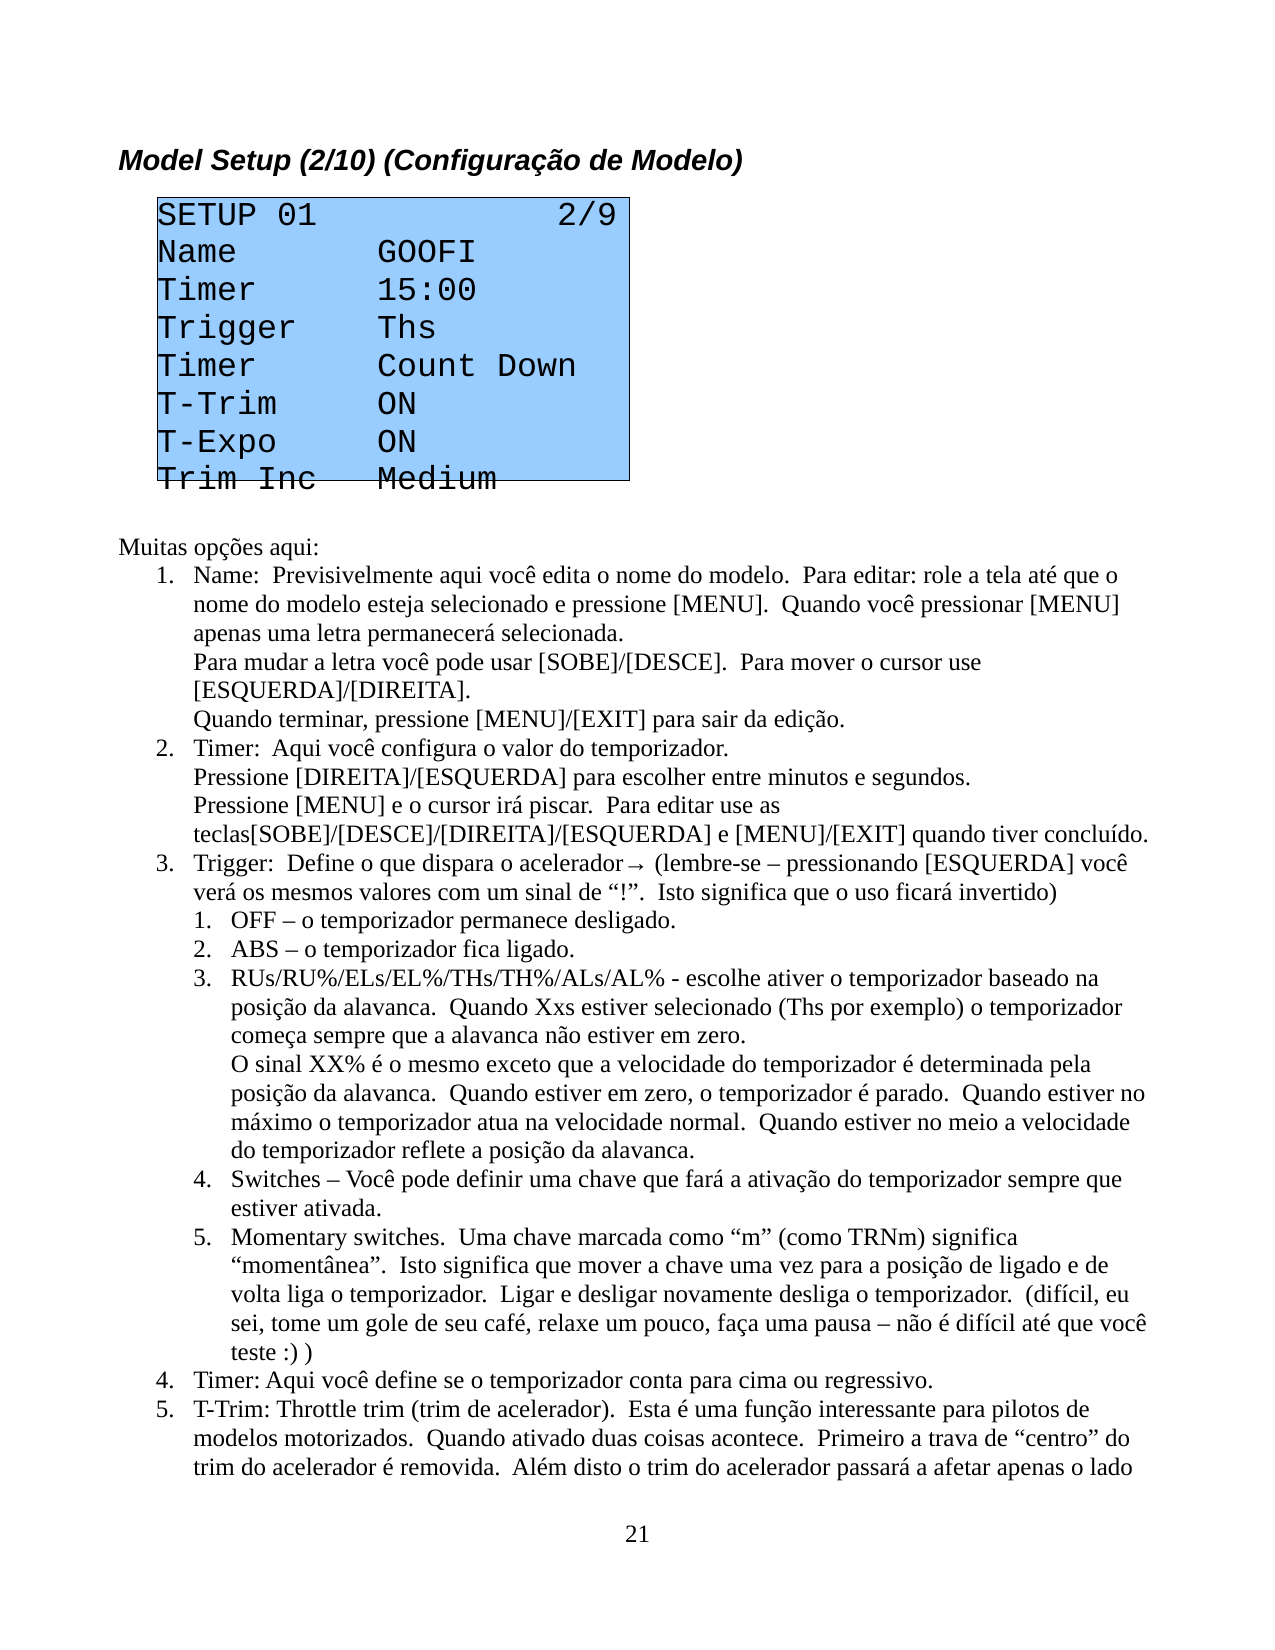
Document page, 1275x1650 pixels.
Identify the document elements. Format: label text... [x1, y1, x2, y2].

list Name: Previsivelmente aqui você edita o nome do modelo. Para editar: role a tela até que o nome do modelo esteja selecionado e pressione [MENU]. Quando você pressionar [MENU] apenas uma letra permanecerá selecionada. Para mudar a letra você pode usar [SOBE]/[DESCE]. Para mover o cursor use [ESQUERDA]/[DIREITA]. Quando terminar, pressione [MENU]/[EXIT] para sair da edição. [156, 560, 1157, 733]
list Timer: Aqui você configura o valor do temporizador. Pressione [DIREITA]/[ESQUERDA] para escolher entre minutos e segundos. Pressione [MENU] e o cursor irá piscar. Para editar use as teclas[SOBE]/[DESCE]/[DIREITA]/[ESQUERDA] e [MENU]/[EXIT] quando tiver concluído. [156, 733, 1157, 848]
list Timer: Aqui você define se o temporizador conta para cima ou regressivo. [156, 1365, 1157, 1394]
list Switches – Você pode definir uma chave que fará a ativação do temporizador sempre que estiver ativada. [193, 1164, 1157, 1222]
text Muitas opções aqui: [118, 532, 1157, 560]
subtitle Model Setup (2/10) (Configuração de Modelo) [118, 143, 1157, 177]
list RUs/RU%/ELs/EL%/THs/TH%/ALs/AL% - escolhe ativer o temporizador baseado na posição da alavanca. Quando Xxs estiver selecionado (Ths por exemplo) o temporizador começa sempre que a alavanca não estiver em zero. O sinal XX% é o mesmo exceto que a velocidade do temporizador é determinada pela posição da alavanca. Quando estiver em zero, o temporizador é parado. Quando estiver no máximo o temporizador atua na velocidade normal. Quando estiver no meio a velocidade do temporizador reflete a posição da alavanca. [193, 963, 1157, 1164]
list ABS – o temporizador fica ligado. [193, 934, 1157, 963]
list T-Trim: Throttle trim (trim de acelerador). Esta é uma função interessante para pilotos de modelos motorizados. Quando ativado duas coisas acontece. Primeiro a trava de “centro” do trim do acelerador é removida. Além disto o trim do acelerador passará a afetar apenas o lado [156, 1394, 1157, 1480]
list Trigger: Define o que dispara o acelerador→ (lembre-se – pressionando [ESQUERDA] você verá os mesmos valores com um sinal de “!”. Isto significa que o uso ficará invertido) [156, 848, 1157, 905]
list OFF – o temporizador permanece desligado. [193, 905, 1157, 934]
list Momentary switches. Uma chave marcada como “m” (como TRNm) significa “momentânea”. Isto significa que mover a chave uma vez para a posição de ligado e de volta liga o temporizador. Ligar e desligar novamente desliga o temporizador. (difícil, eu sei, tome um gole de seu café, relaxe um pouco, faça uma pausa – não é difícil até que você teste :) ) [193, 1222, 1157, 1365]
